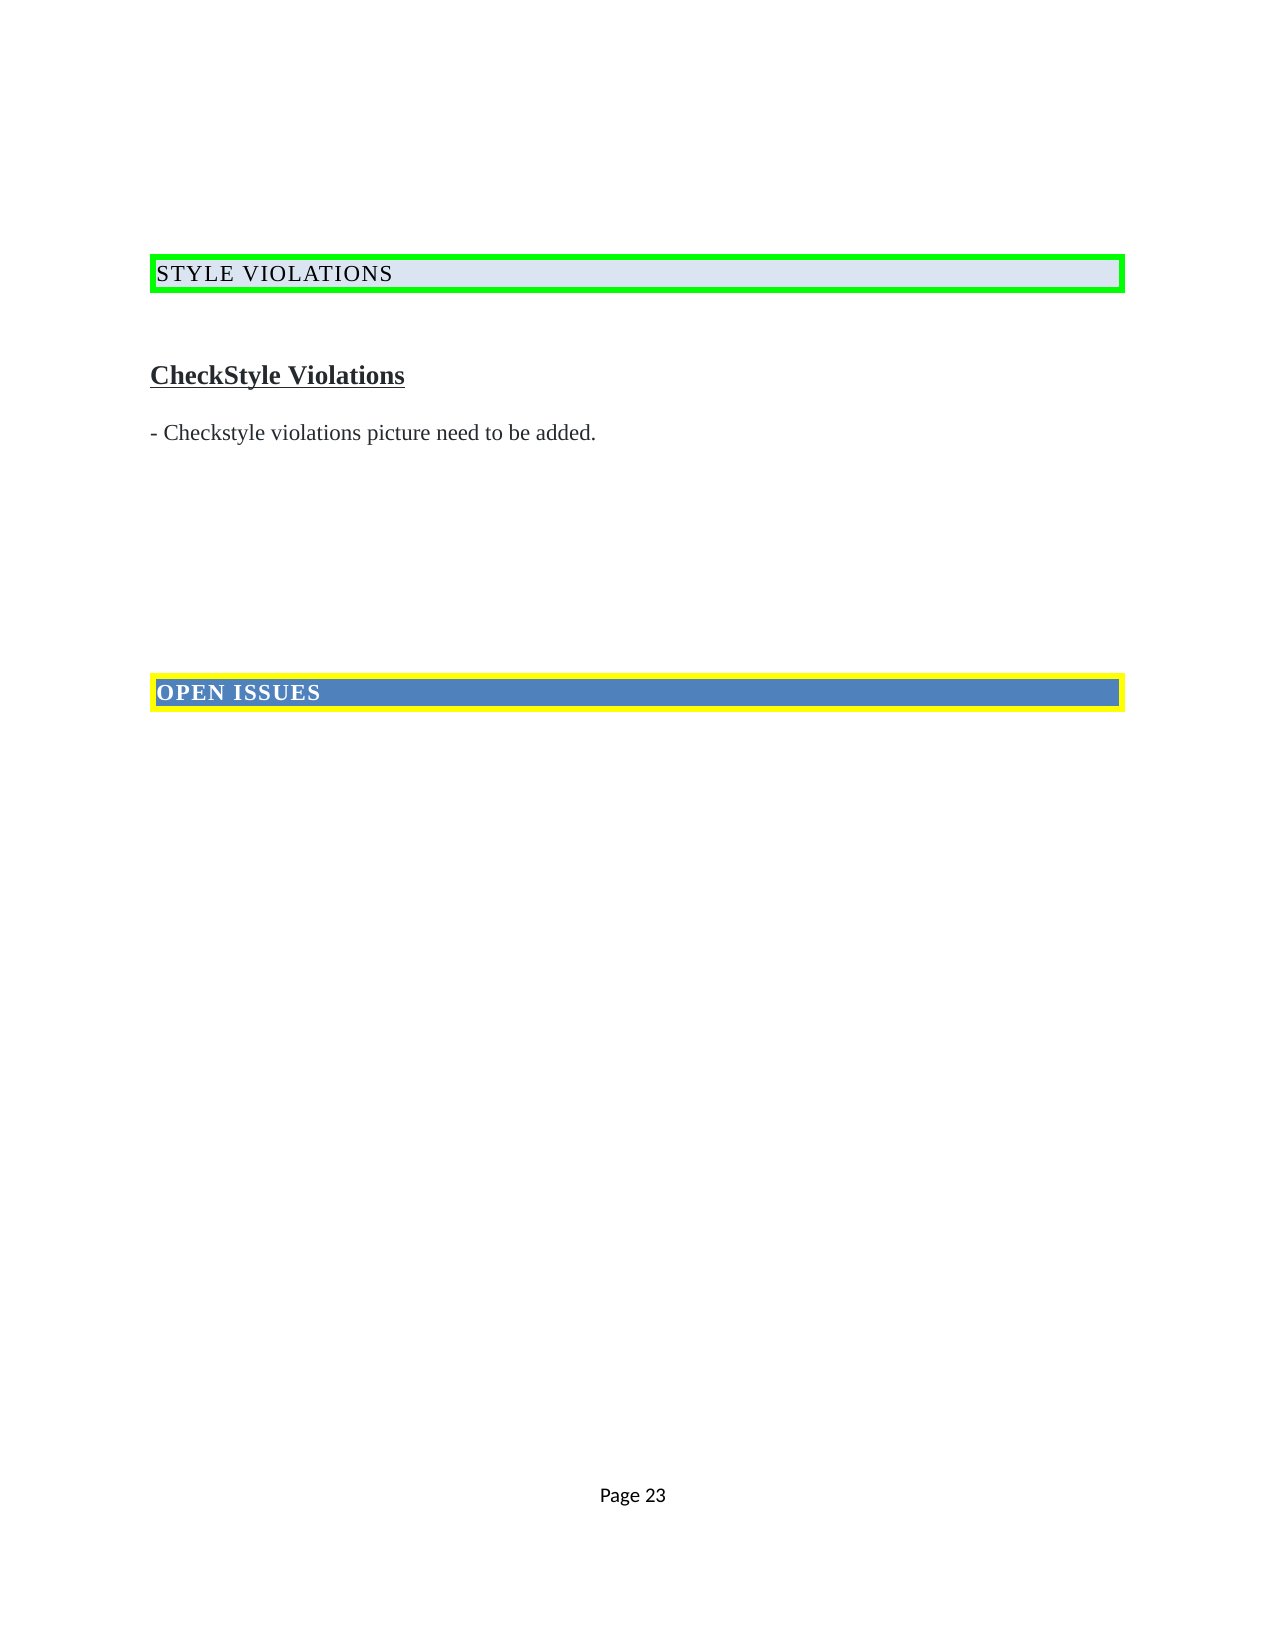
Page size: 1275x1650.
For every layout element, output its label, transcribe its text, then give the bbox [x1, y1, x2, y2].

text - Checkstyle violations picture need to be added. [150, 419, 1125, 445]
text CheckStyle Violations [150, 359, 1125, 391]
subtitle OPEN ISSUES [156, 679, 1119, 706]
subtitle STYLE VIOLATIONS [156, 260, 1119, 287]
